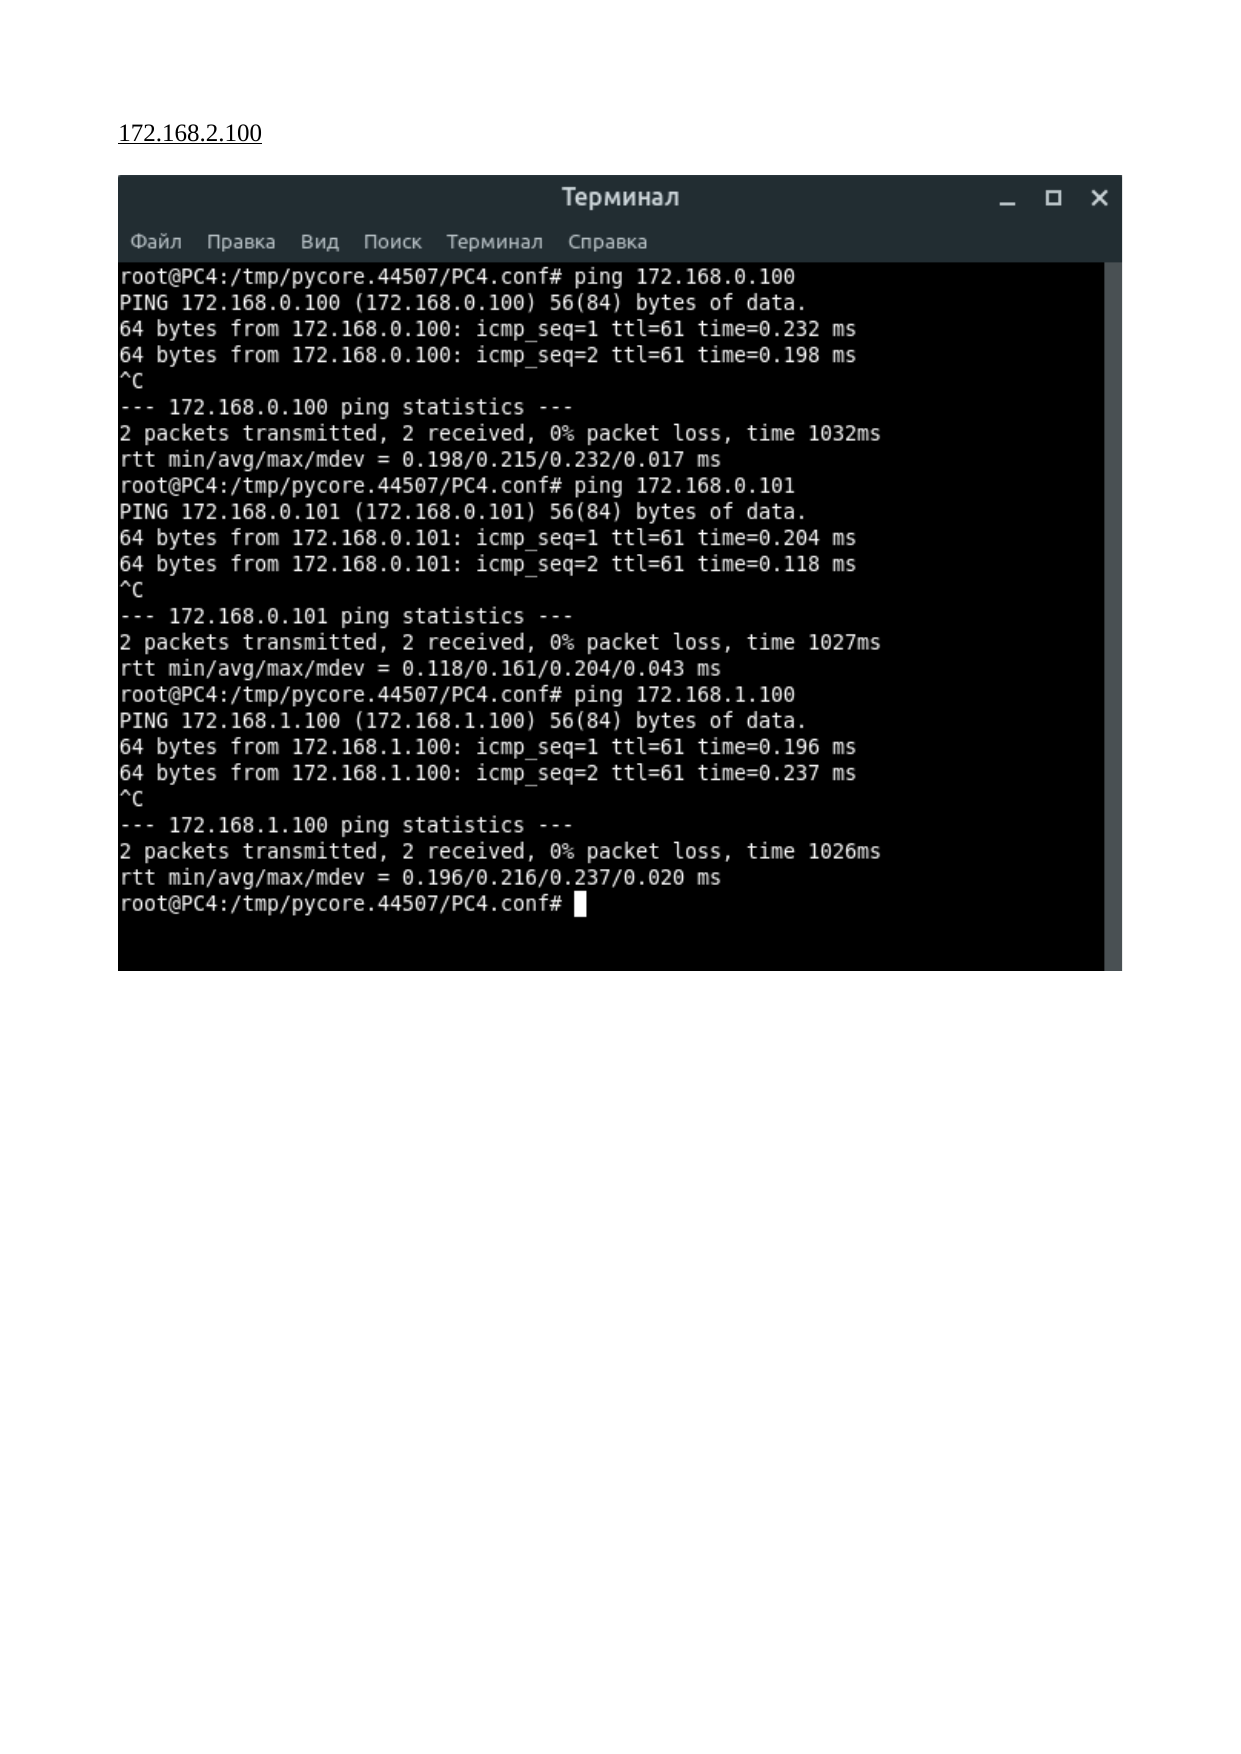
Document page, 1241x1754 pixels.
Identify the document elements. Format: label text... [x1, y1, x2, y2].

text 172.168.2.100 [118, 118, 1122, 147]
picture [118, 175, 1123, 971]
